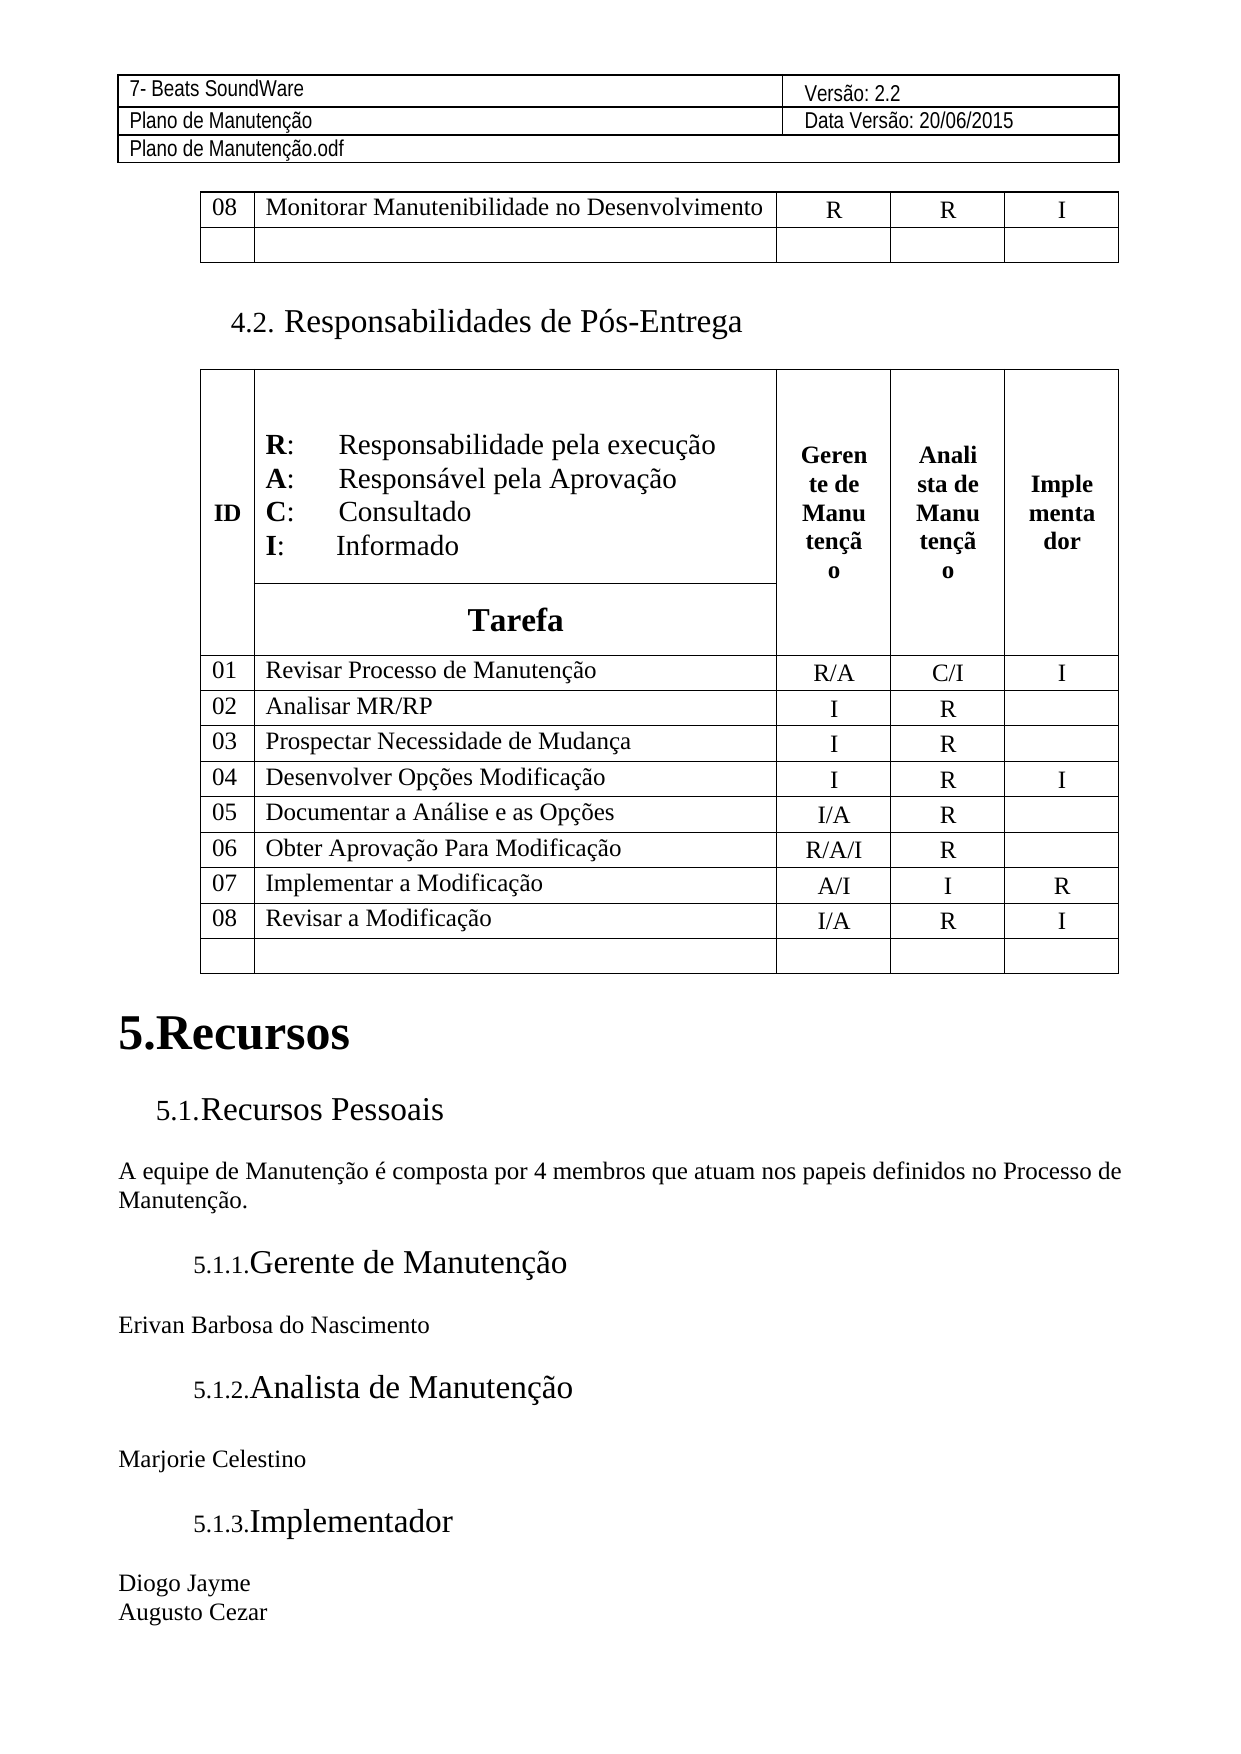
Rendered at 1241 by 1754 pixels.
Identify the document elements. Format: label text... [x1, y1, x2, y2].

table_cell Implementar a Modificação [255, 868, 776, 902]
table_cell 04 [201, 762, 254, 796]
table_cell [1005, 939, 1118, 973]
table_cell R [777, 193, 890, 227]
table_cell 08 [201, 193, 254, 227]
table_cell Prospectar Necessidade de Mudança [255, 726, 776, 761]
table_cell R [891, 193, 1004, 227]
table_cell [891, 228, 1004, 262]
table_cell [777, 939, 890, 973]
table_cell 06 [201, 833, 254, 867]
table_cell 05 [201, 797, 254, 832]
table_cell I [777, 762, 890, 796]
table_cell [1005, 726, 1118, 761]
list Diogo Jayme [118, 1568, 1122, 1597]
table_cell 01 [201, 656, 254, 690]
table_cell I/A [777, 797, 890, 832]
table_cell [1005, 797, 1118, 832]
table_cell [255, 939, 776, 973]
list Implementador [193, 1501, 1122, 1540]
table_cell Revisar Processo de Manutenção [255, 656, 776, 690]
table_cell 03 [201, 726, 254, 761]
table_cell [1005, 691, 1118, 725]
table_cell R/A [777, 656, 890, 690]
table_cell [1005, 833, 1118, 867]
table_cell Tarefa [255, 584, 776, 654]
table_cell I [1005, 656, 1118, 690]
table_cell I [1005, 193, 1118, 227]
table_cell R [891, 762, 1004, 796]
list A equipe de Manutenção é composta por 4 membros que atuam nos papeis definidos no Processo de Manutenção. [118, 1156, 1122, 1214]
table_cell I [1005, 762, 1118, 796]
table_cell I [1005, 904, 1118, 938]
table_cell R/A/I [777, 833, 890, 867]
table_cell I [891, 868, 1004, 902]
list Analista de Manutenção [193, 1367, 1122, 1406]
table_cell [201, 228, 254, 262]
table_cell [1005, 228, 1118, 262]
table_header ID [201, 370, 254, 654]
table_cell [891, 939, 1004, 973]
table_header Gerente de Manutenção [777, 370, 890, 654]
table_cell 02 [201, 691, 254, 725]
table_header Implementador [1005, 370, 1118, 654]
list Marjorie Celestino [118, 1444, 1122, 1473]
table_cell A/I [777, 868, 890, 902]
table_header Analista de Manutenção [891, 370, 1004, 654]
table_cell Monitorar Manutenibilidade no Desenvolvimento [255, 193, 776, 227]
table_cell Revisar a Modificação [255, 904, 776, 938]
list Recursos Pessoais [156, 1089, 1122, 1128]
table_cell 08 [201, 904, 254, 938]
table_cell Desenvolver Opções Modificação [255, 762, 776, 796]
table_cell R [891, 726, 1004, 761]
table_header R: Responsabilidade pela execução A: Responsável pela Aprovação C: Consultado I: Informado [255, 370, 776, 582]
list Responsabilidades de Pós-Entrega [231, 302, 1122, 340]
table_cell Obter Aprovação Para Modificação [255, 833, 776, 867]
table_cell C/I [891, 656, 1004, 690]
table_cell R [891, 797, 1004, 832]
table_cell [255, 228, 776, 262]
table_cell I/A [777, 904, 890, 938]
table_cell [777, 228, 890, 262]
list Augusto Cezar [118, 1597, 1122, 1626]
table_cell 07 [201, 868, 254, 902]
table_cell I [777, 726, 890, 761]
table_cell R [891, 691, 1004, 725]
table_cell I [777, 691, 890, 725]
table_cell R [891, 904, 1004, 938]
table_cell R [1005, 868, 1118, 902]
table_cell R [891, 833, 1004, 867]
table_cell [201, 939, 254, 973]
list Recursos [118, 1003, 1122, 1061]
table_cell Documentar a Análise e as Opções [255, 797, 776, 832]
table_cell Analisar MR/RP [255, 691, 776, 725]
list Erivan Barbosa do Nascimento [118, 1310, 1122, 1338]
list Gerente de Manutenção [193, 1243, 1122, 1281]
